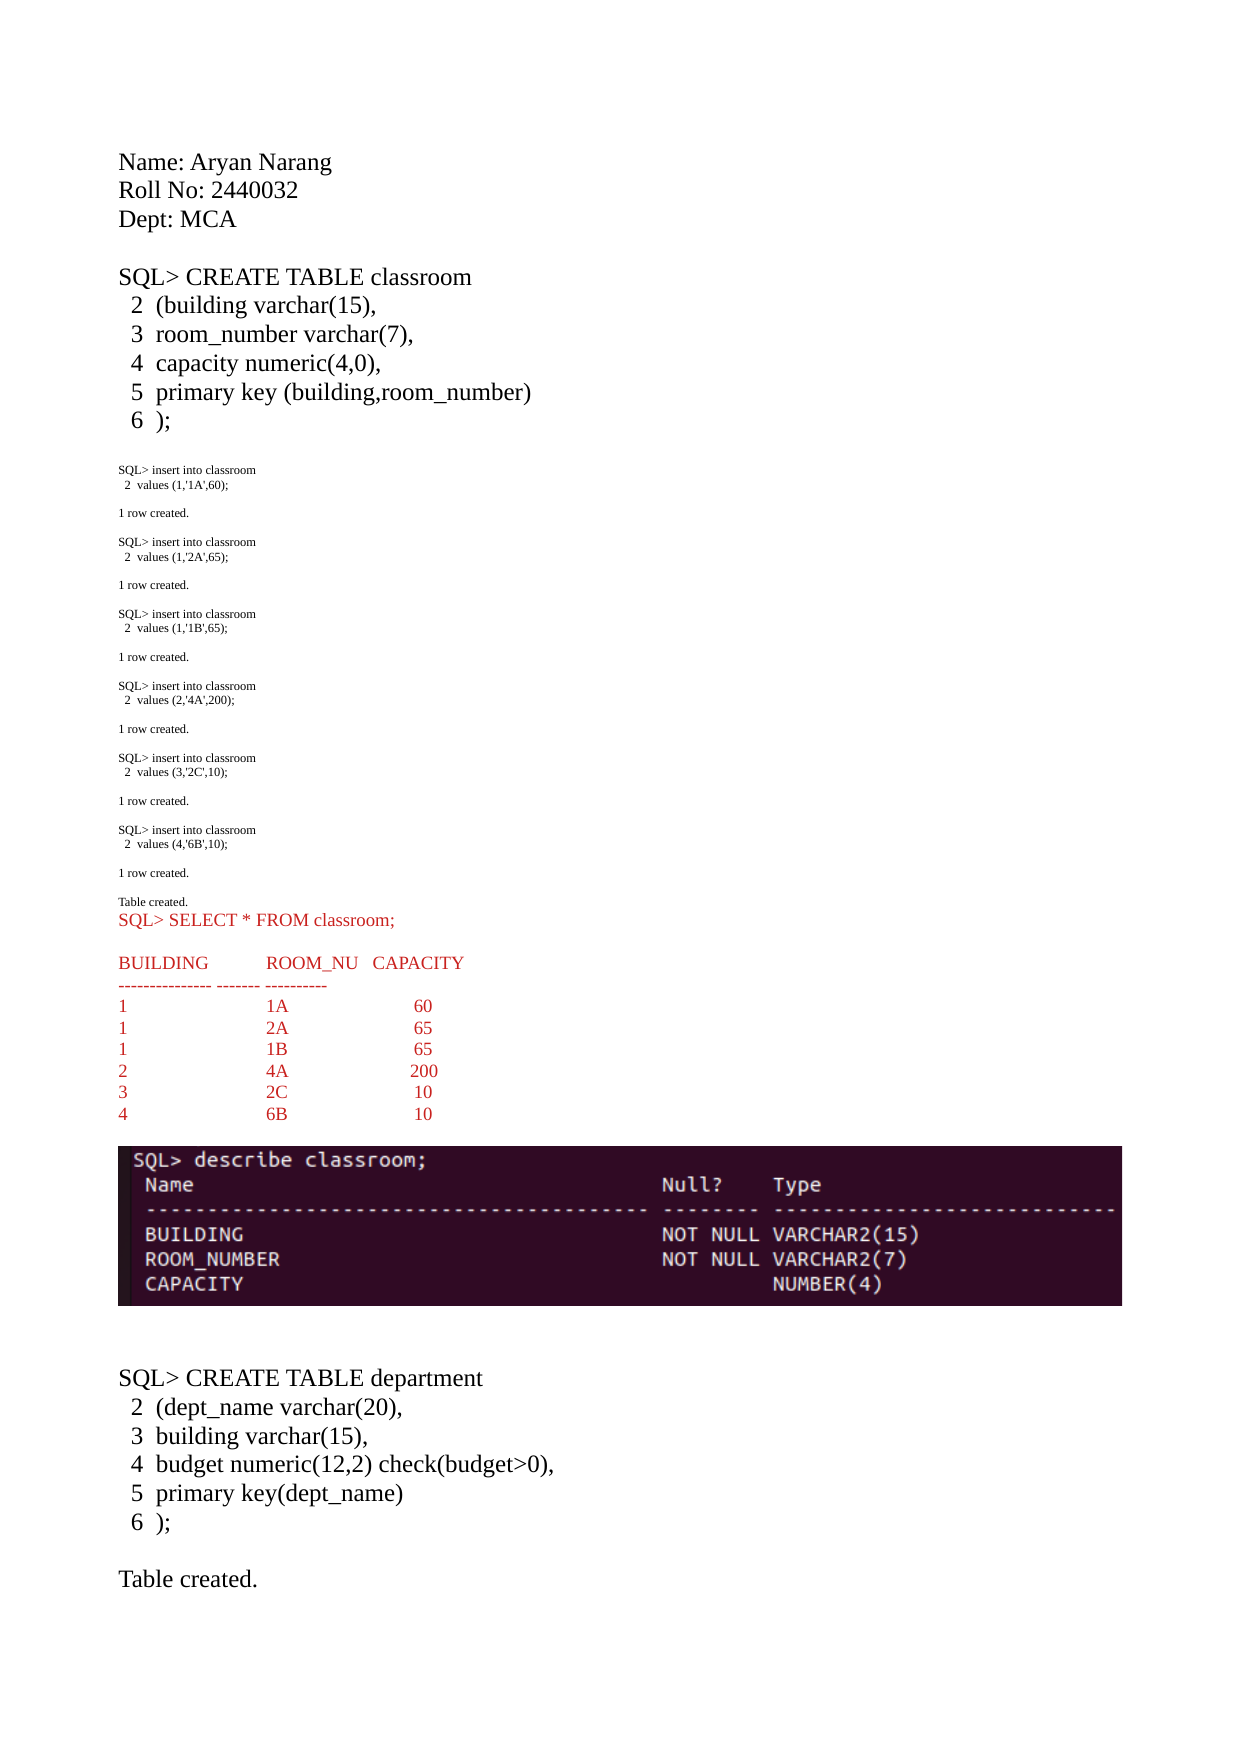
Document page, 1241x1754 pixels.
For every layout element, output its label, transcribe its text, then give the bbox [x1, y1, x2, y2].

text 1 2A 65 [118, 1017, 1122, 1038]
text 2 values (2,'4A',200); [118, 693, 1122, 707]
text 2 (dept_name varchar(20), [118, 1392, 1122, 1421]
text BUILDING ROOM_NU CAPACITY [118, 952, 1122, 973]
text SQL> insert into classroom [118, 679, 1122, 693]
text SQL> CREATE TABLE department [118, 1363, 1122, 1392]
text 2 values (1,'1B',65); [118, 621, 1122, 636]
text 6 ); [118, 406, 1122, 434]
text 6 ); [118, 1507, 1122, 1536]
text Table created. [118, 1564, 1122, 1593]
text 1 row created. [118, 866, 1122, 880]
text 2 values (1,'2A',65); [118, 549, 1122, 564]
text 2 values (3,'2C',10); [118, 765, 1122, 779]
text 4 budget numeric(12,2) check(budget>0), [118, 1449, 1122, 1478]
text 2 values (1,'1A',60); [118, 477, 1122, 492]
text SQL> insert into classroom [118, 751, 1122, 765]
text Roll No: 2440032 [118, 176, 1122, 204]
picture [118, 1146, 1123, 1306]
text 3 2C 10 [118, 1081, 1122, 1103]
text 4 capacity numeric(4,0), [118, 348, 1122, 377]
text 3 building varchar(15), [118, 1421, 1122, 1449]
text 3 room_number varchar(7), [118, 319, 1122, 348]
text 1 1B 65 [118, 1038, 1122, 1060]
text 1 row created. [118, 578, 1122, 592]
text 5 primary key(dept_name) [118, 1478, 1122, 1507]
text 5 primary key (building,room_number) [118, 377, 1122, 406]
text SQL> SELECT * FROM classroom; [118, 909, 1122, 930]
text SQL> insert into classroom [118, 463, 1122, 477]
text 1 row created. [118, 722, 1122, 736]
text SQL> CREATE TABLE classroom [118, 262, 1122, 291]
text 1 row created. [118, 506, 1122, 521]
text Dept: MCA [118, 204, 1122, 233]
text --------------- ------- ---------- [118, 973, 1122, 995]
text Table created. [118, 894, 1122, 909]
text SQL> insert into classroom [118, 607, 1122, 621]
text 1 row created. [118, 650, 1122, 664]
text 1 1A 60 [118, 995, 1122, 1017]
text 1 row created. [118, 794, 1122, 808]
text 2 values (4,'6B',10); [118, 837, 1122, 851]
text SQL> insert into classroom [118, 535, 1122, 549]
text SQL> insert into classroom [118, 822, 1122, 837]
text 2 4A 200 [118, 1060, 1122, 1081]
text 2 (building varchar(15), [118, 291, 1122, 319]
text 4 6B 10 [118, 1103, 1122, 1124]
text Name: Aryan Narang [118, 147, 1122, 176]
